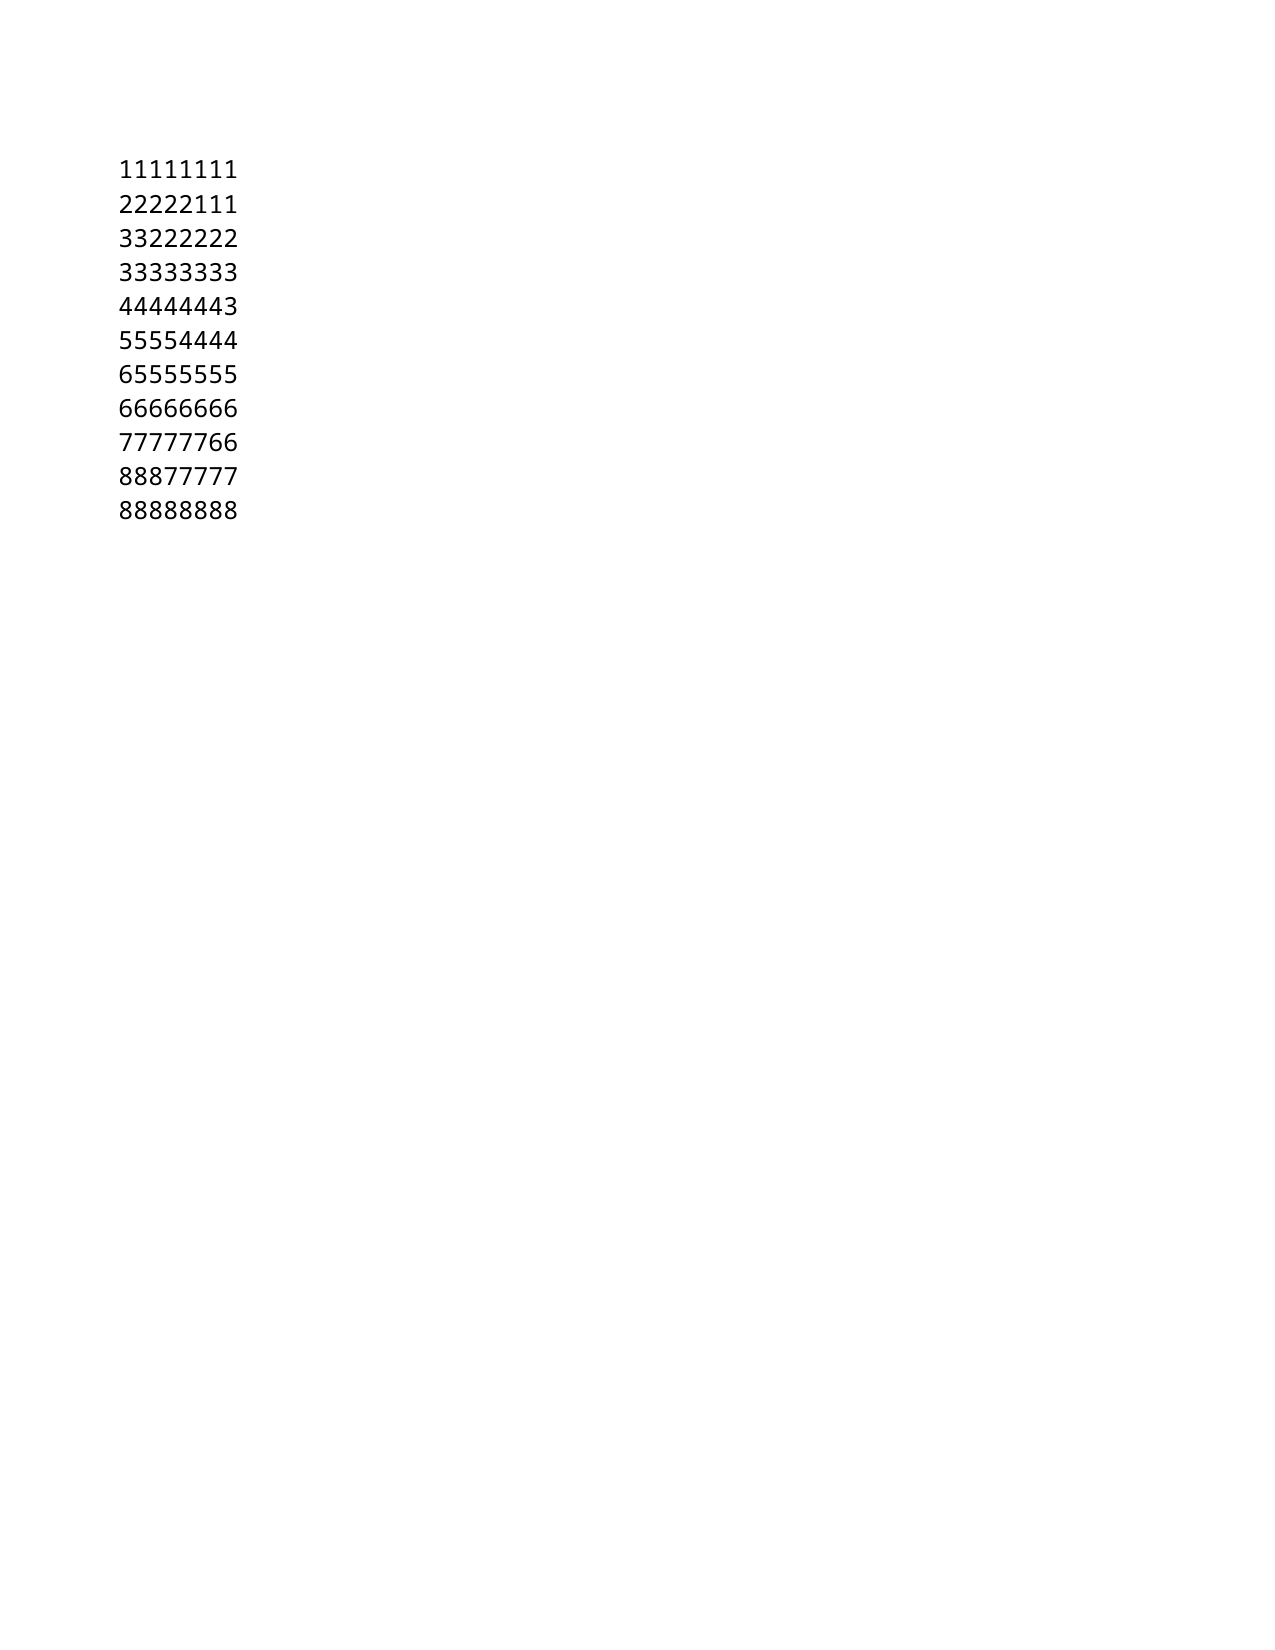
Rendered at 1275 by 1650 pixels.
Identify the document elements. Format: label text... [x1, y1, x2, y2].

text 88888888 [118, 493, 1157, 527]
text 22222111 [118, 186, 1157, 220]
text 44444443 [118, 288, 1157, 322]
text 88877777 [118, 459, 1157, 493]
text 77777766 [118, 425, 1157, 459]
text 55554444 [118, 322, 1157, 357]
text 33333333 [118, 254, 1157, 288]
text 65555555 [118, 357, 1157, 391]
text 11111111 [118, 152, 1157, 186]
text 66666666 [118, 391, 1157, 425]
text 33222222 [118, 220, 1157, 254]
